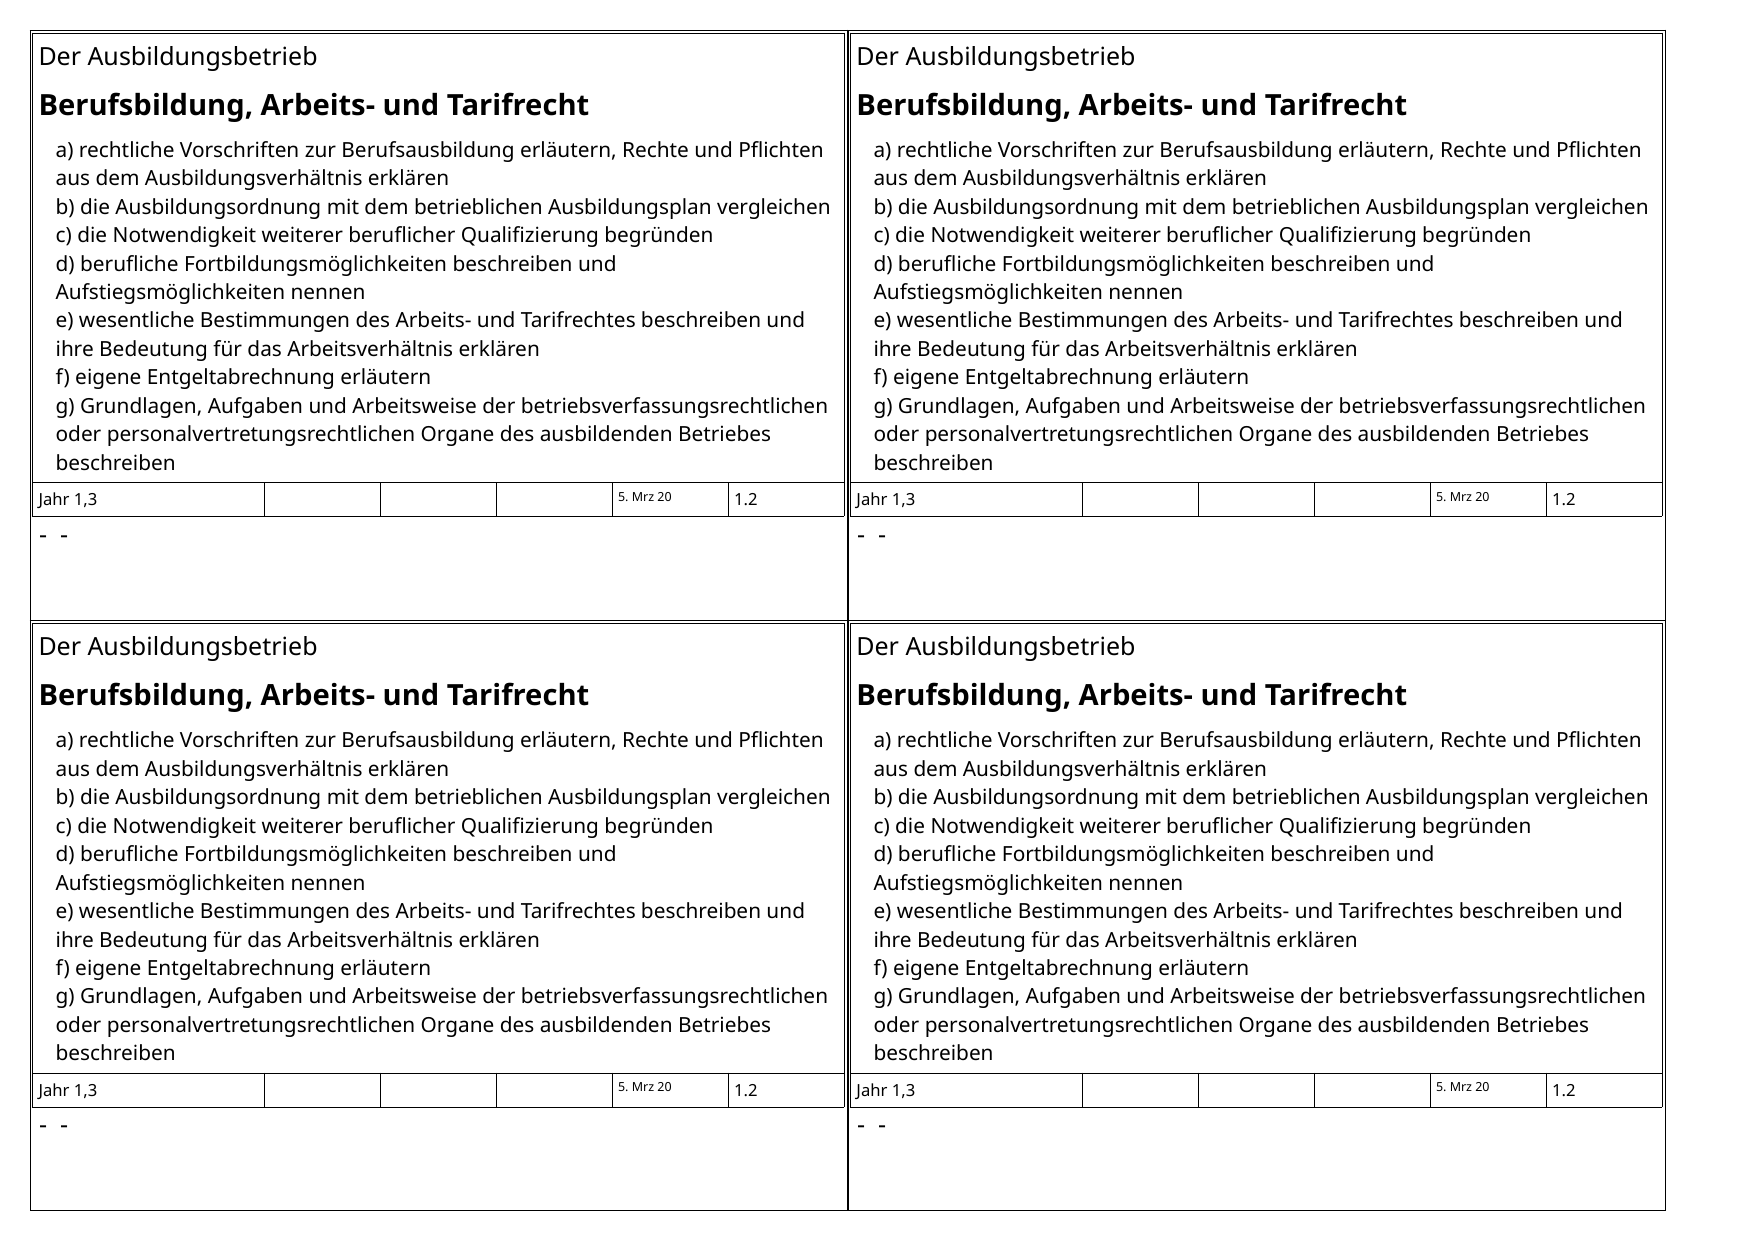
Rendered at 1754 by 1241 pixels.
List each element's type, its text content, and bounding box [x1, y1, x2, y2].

table_cell [497, 483, 612, 516]
table_cell [265, 483, 380, 516]
table_cell [33, 129, 49, 482]
table_cell Berufsbildung, Arbeits- und Tarifrecht [851, 669, 1662, 720]
table_header Der Ausbildungsbetrieb [33, 624, 844, 669]
table_cell [497, 1074, 612, 1107]
table_cell Jahr 1,3 [851, 483, 1082, 516]
table_cell 1.2 [1547, 483, 1662, 516]
text - - [32, 517, 844, 550]
table_cell [1199, 483, 1314, 516]
table_cell [1315, 483, 1430, 516]
table_cell Jahr 1,3 [33, 483, 264, 516]
table_cell [265, 1074, 380, 1107]
table_cell a) rechtliche Vorschriften zur Berufsausbildung erläutern, Rechte und Pflichten aus dem Ausbildungsverhältnis erklären b) die Ausbildungsordnung mit dem betrieblichen Ausbildungsplan vergleichen c) die Notwendigkeit weiterer beruflicher Qualifizierung begründen d) berufliche Fortbildungsmöglichkeiten beschreiben und Aufstiegsmöglichkeiten nennen e) wesentliche Bestimmungen des Arbeits- und Tarifrechtes beschreiben und ihre Bedeutung für das Arbeitsverhältnis erklären f) eigene Entgeltabrechnung erläutern g) Grundlagen, Aufgaben und Arbeitsweise der betriebsverfassungsrechtlichen oder personalvertretungsrechtlichen Organe des ausbildenden Betriebes beschreiben [50, 720, 844, 1073]
table_cell 5. Mrz 20 [613, 1074, 728, 1107]
table_cell [1315, 1074, 1430, 1107]
table_cell Jahr 1,3 [33, 1074, 264, 1107]
table_cell [1083, 483, 1198, 516]
table_cell 5. Mrz 20 [613, 483, 728, 516]
text - - [850, 1108, 1662, 1141]
table_cell [381, 1074, 496, 1107]
table_cell Berufsbildung, Arbeits- und Tarifrecht [851, 78, 1662, 129]
table_cell Berufsbildung, Arbeits- und Tarifrecht [33, 78, 844, 129]
table_header Der Ausbildungsbetrieb [33, 34, 844, 78]
table_cell [1199, 1074, 1314, 1107]
table_cell a) rechtliche Vorschriften zur Berufsausbildung erläutern, Rechte und Pflichten aus dem Ausbildungsverhältnis erklären b) die Ausbildungsordnung mit dem betrieblichen Ausbildungsplan vergleichen c) die Notwendigkeit weiterer beruflicher Qualifizierung begründen d) berufliche Fortbildungsmöglichkeiten beschreiben und Aufstiegsmöglichkeiten nennen e) wesentliche Bestimmungen des Arbeits- und Tarifrechtes beschreiben und ihre Bedeutung für das Arbeitsverhältnis erklären f) eigene Entgeltabrechnung erläutern g) Grundlagen, Aufgaben und Arbeitsweise der betriebsverfassungsrechtlichen oder personalvertretungsrechtlichen Organe des ausbildenden Betriebes beschreiben [868, 129, 1662, 482]
table_cell 1.2 [729, 483, 844, 516]
text - - [850, 517, 1662, 550]
table_cell [381, 483, 496, 516]
table_cell a) rechtliche Vorschriften zur Berufsausbildung erläutern, Rechte und Pflichten aus dem Ausbildungsverhältnis erklären b) die Ausbildungsordnung mit dem betrieblichen Ausbildungsplan vergleichen c) die Notwendigkeit weiterer beruflicher Qualifizierung begründen d) berufliche Fortbildungsmöglichkeiten beschreiben und Aufstiegsmöglichkeiten nennen e) wesentliche Bestimmungen des Arbeits- und Tarifrechtes beschreiben und ihre Bedeutung für das Arbeitsverhältnis erklären f) eigene Entgeltabrechnung erläutern g) Grundlagen, Aufgaben und Arbeitsweise der betriebsverfassungsrechtlichen oder personalvertretungsrechtlichen Organe des ausbildenden Betriebes beschreiben [868, 720, 1662, 1073]
table_cell [1083, 1074, 1198, 1107]
table_header Der Ausbildungsbetrieb [851, 34, 1662, 78]
table_cell [851, 720, 867, 1073]
table_cell Jahr 1,3 [851, 1074, 1082, 1107]
table_header Der Ausbildungsbetrieb [851, 624, 1662, 669]
table_cell [33, 720, 49, 1073]
table_cell [851, 129, 867, 482]
text - - [32, 1108, 844, 1141]
table_cell 1.2 [729, 1074, 844, 1107]
table_cell 5. Mrz 20 [1431, 483, 1546, 516]
table_cell 1.2 [1547, 1074, 1662, 1107]
table_cell Berufsbildung, Arbeits- und Tarifrecht [33, 669, 844, 720]
table_cell a) rechtliche Vorschriften zur Berufsausbildung erläutern, Rechte und Pflichten aus dem Ausbildungsverhältnis erklären b) die Ausbildungsordnung mit dem betrieblichen Ausbildungsplan vergleichen c) die Notwendigkeit weiterer beruflicher Qualifizierung begründen d) berufliche Fortbildungsmöglichkeiten beschreiben und Aufstiegsmöglichkeiten nennen e) wesentliche Bestimmungen des Arbeits- und Tarifrechtes beschreiben und ihre Bedeutung für das Arbeitsverhältnis erklären f) eigene Entgeltabrechnung erläutern g) Grundlagen, Aufgaben und Arbeitsweise der betriebsverfassungsrechtlichen oder personalvertretungsrechtlichen Organe des ausbildenden Betriebes beschreiben [50, 129, 844, 482]
table_cell 5. Mrz 20 [1431, 1074, 1546, 1107]
